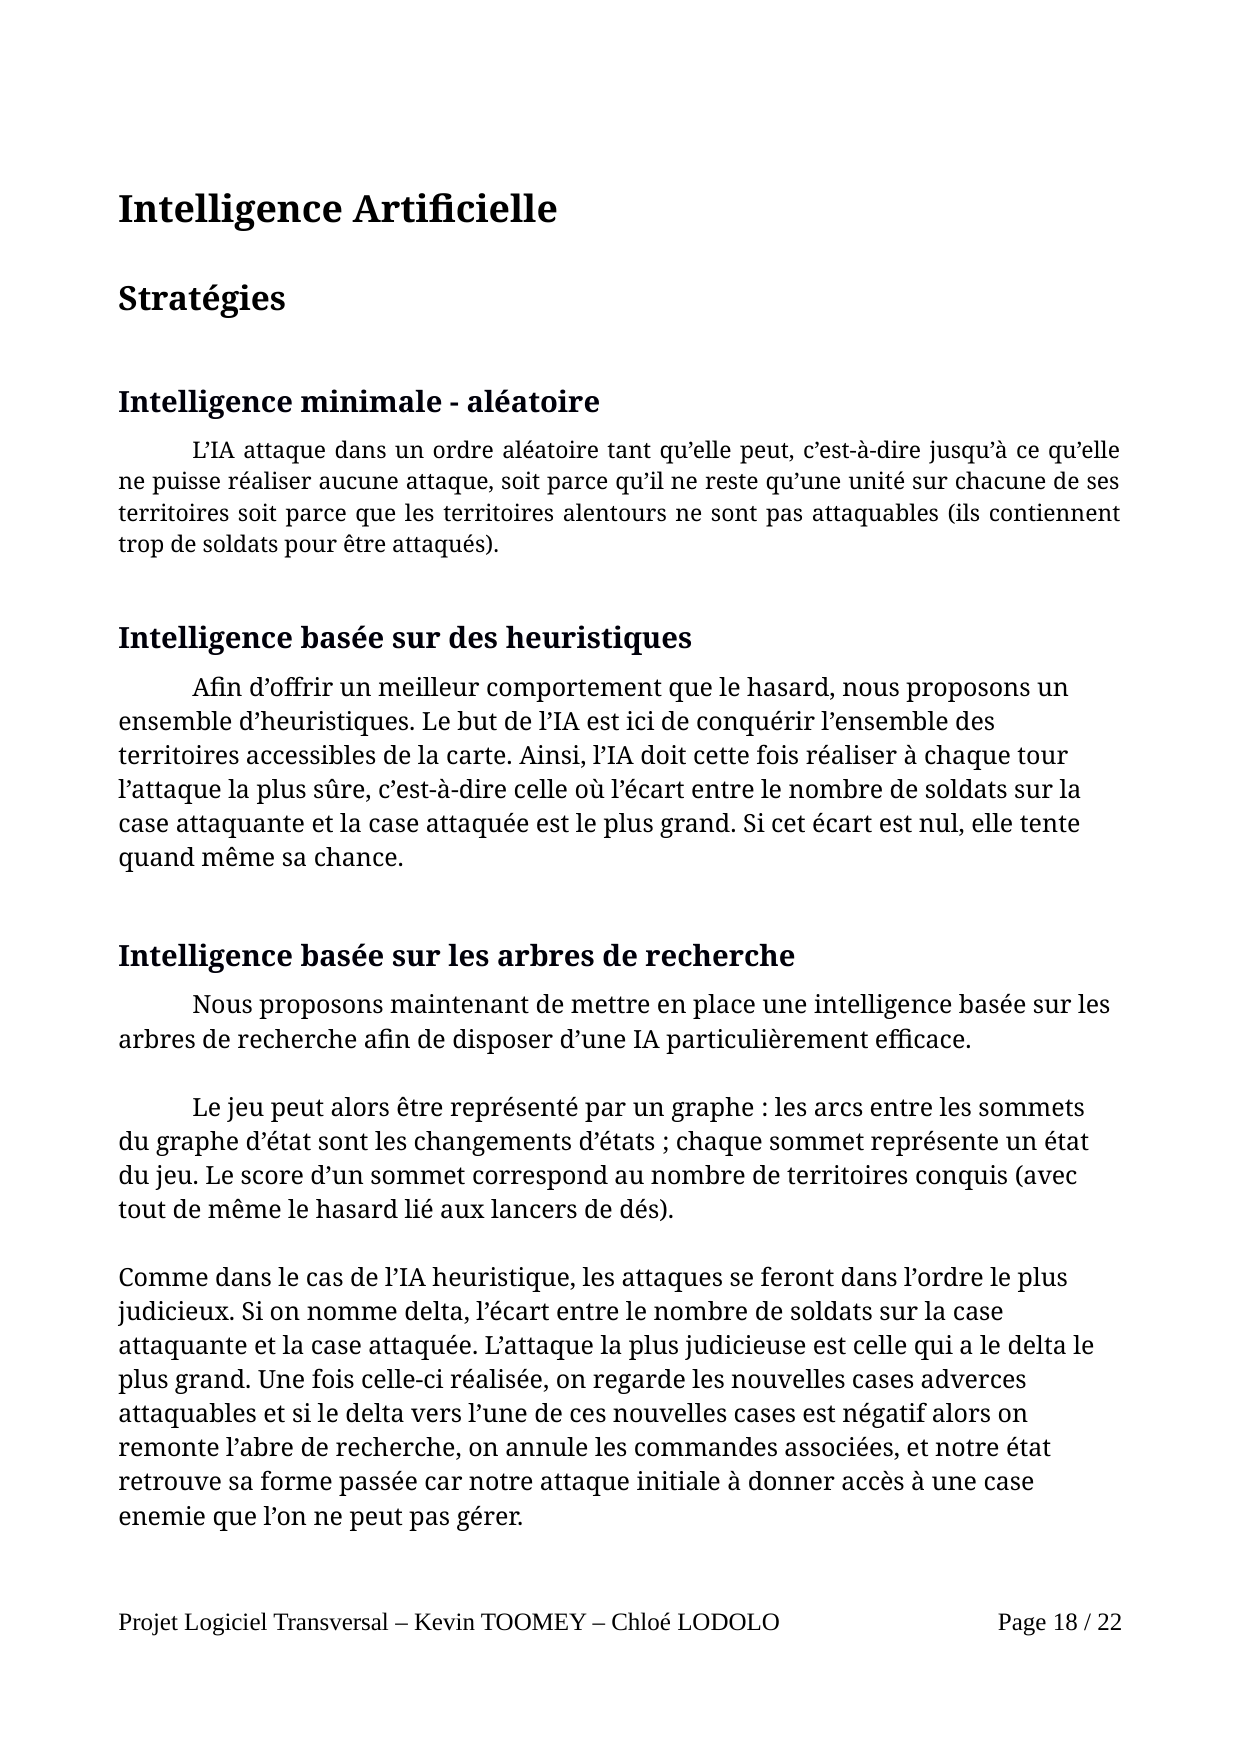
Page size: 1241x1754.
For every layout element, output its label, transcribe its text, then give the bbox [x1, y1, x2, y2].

subtitle Intelligence basée sur les arbres de recherche [118, 935, 1122, 975]
text Nous proposons maintenant de mettre en place une intelligence basée sur les arbres de recherche afin de disposer d’une IA particulièrement efficace. [118, 987, 1122, 1055]
subtitle Intelligence Artificielle [118, 183, 1122, 234]
text L’IA attaque dans un ordre aléatoire tant qu’elle peut, c’est-à-dire jusqu’à ce qu’elle ne puisse réaliser aucune attaque, soit parce qu’il ne reste qu’une unité sur chacune de ses territoires soit parce que les territoires alentours ne sont pas attaquables (ils contiennent trop de soldats pour être attaqués). [118, 434, 1122, 559]
text Comme dans le cas de l’IA heuristique, les attaques se feront dans l’ordre le plus judicieux. Si on nomme delta, l’écart entre le nombre de soldats sur la case attaquante et la case attaquée. L’attaque la plus judicieuse est celle qui a le delta le plus grand. Une fois celle-ci réalisée, on regarde les nouvelles cases adverces attaquables et si le delta vers l’une de ces nouvelles cases est négatif alors on remonte l’abre de recherche, on annule les commandes associées, et notre état retrouve sa forme passée car notre attaque initiale à donner accès à une case enemie que l’on ne peut pas gérer. [118, 1260, 1122, 1532]
text Afin d’offrir un meilleur comportement que le hasard, nous proposons un ensemble d’heuristiques. Le but de l’IA est ici de conquérir l’ensemble des territoires accessibles de la carte. Ainsi, l’IA doit cette fois réaliser à chaque tour l’attaque la plus sûre, c’est-à-dire celle où l’écart entre le nombre de soldats sur la case attaquante et la case attaquée est le plus grand. Si cet écart est nul, elle tente quand même sa chance. [118, 669, 1122, 874]
subtitle Stratégies [118, 275, 1122, 321]
subtitle Intelligence minimale - aléatoire [118, 382, 1122, 421]
subtitle Intelligence basée sur des heuristiques [118, 617, 1122, 657]
text Le jeu peut alors être représenté par un graphe : les arcs entre les sommets du graphe d’état sont les changements d’états ; chaque sommet représente un état du jeu. Le score d’un sommet correspond au nombre de territoires conquis (avec tout de même le hasard lié aux lancers de dés). [118, 1089, 1122, 1226]
